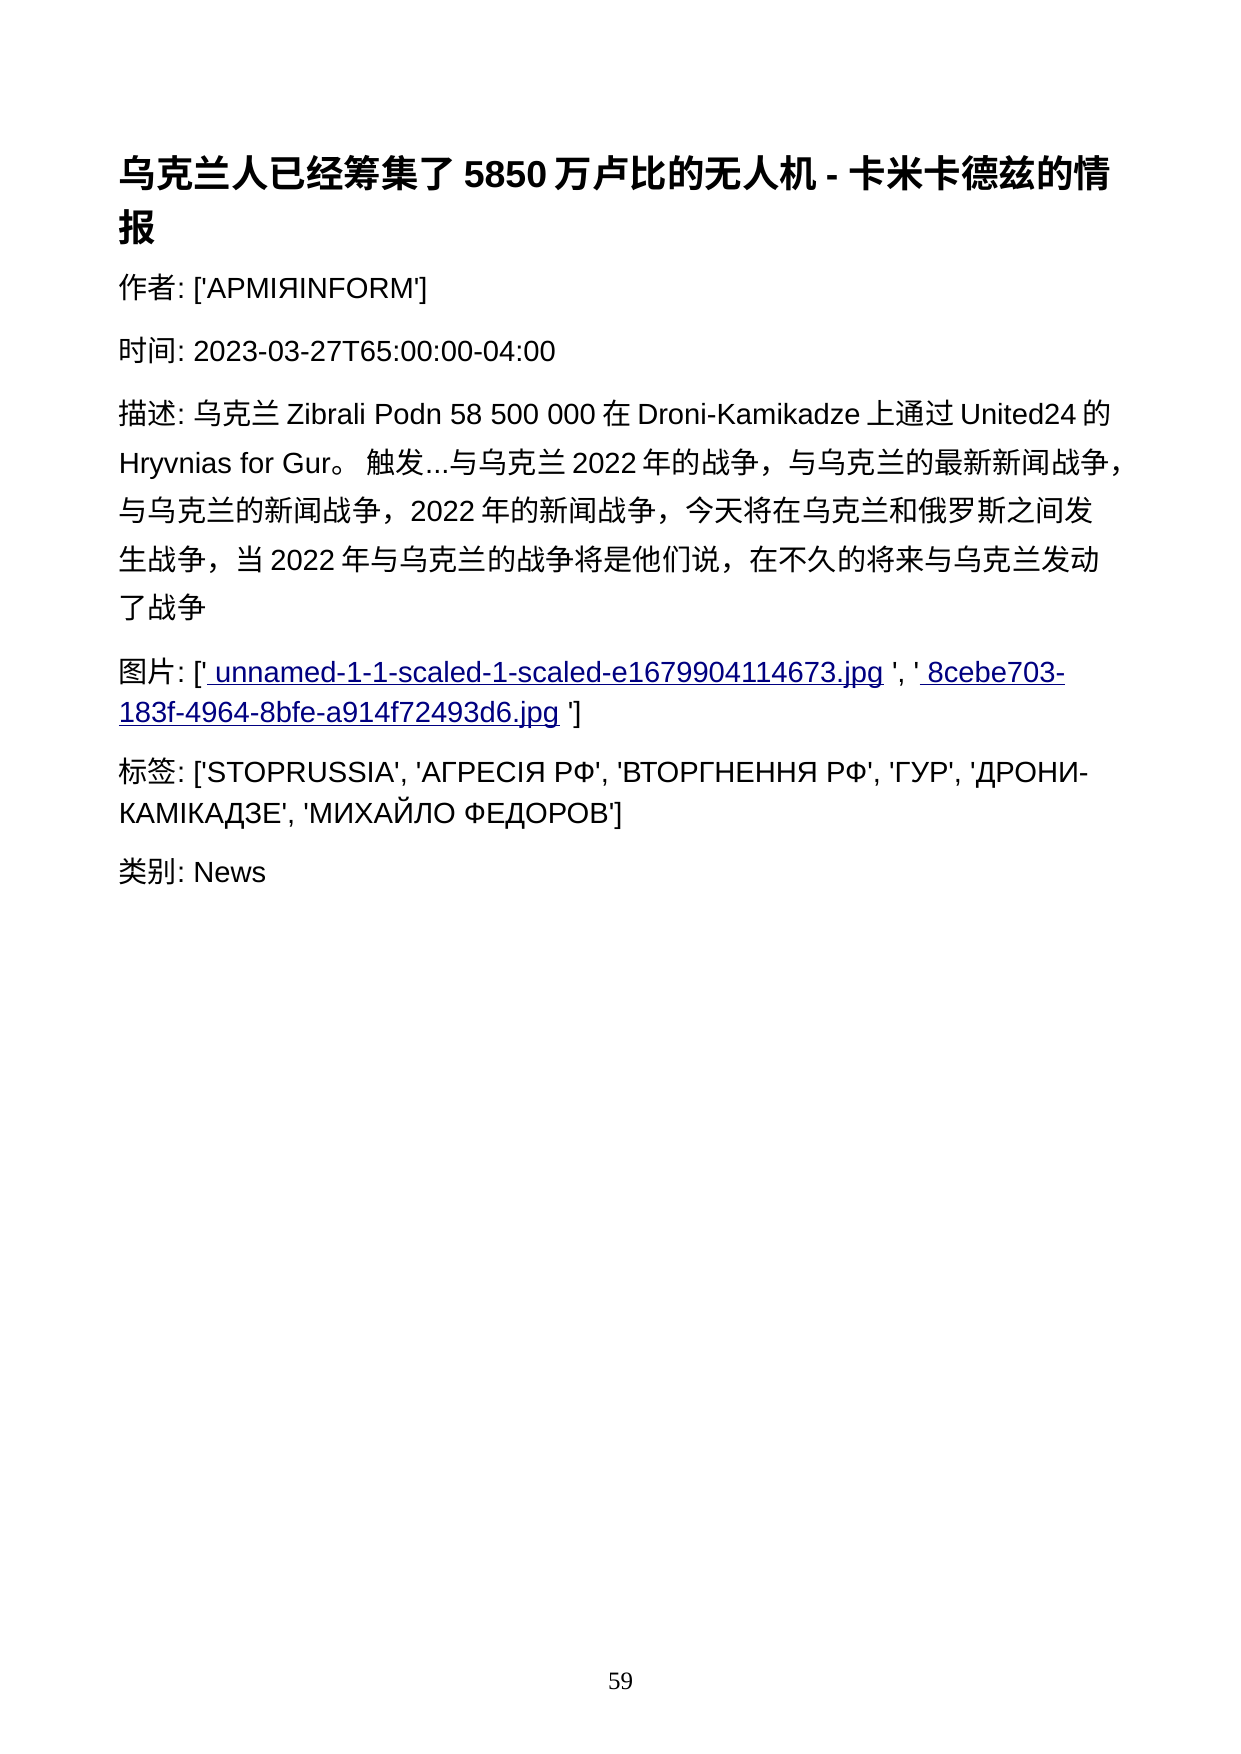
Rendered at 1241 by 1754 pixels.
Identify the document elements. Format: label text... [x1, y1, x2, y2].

text 标签: ['STOPRUSSIA', 'АГРЕСІЯ РФ', 'ВТОРГНЕННЯ РФ', 'ГУР', 'ДРОНИ-КАМІКАДЗЕ', 'МИХАЙЛО ФЕДОРОВ'] [118, 748, 1122, 829]
text 类别: News [118, 849, 1122, 891]
text 描述: 乌克兰Zibrali Podn 58 500 000在Droni-Kamikadze上通过United24的Hryvnias for Gur。 触发...与乌克兰2022年的战争，与乌克兰的最新新闻战争，与乌克兰的新闻战争，2022年的新闻战争，今天将在乌克兰和俄罗斯之间发生战争，当2022年与乌克兰的战争将是他们说，在不久的将来与乌克兰发动了战争 [118, 391, 1122, 627]
text 作者: ['АРМІЯINFORM'] [118, 264, 1122, 307]
text 时间: 2023-03-27T65:00:00-04:00 [118, 328, 1122, 370]
subtitle 乌克兰人已经筹集了5850万卢比的无人机 - 卡米卡德兹的情报 [118, 143, 1122, 252]
text 图片: [' unnamed-1-1-scaled-1-scaled-e1679904114673.jpg ', ' 8cebe703-183f-4964-8bfe-a914f72493d6.jpg '] [118, 648, 1122, 729]
